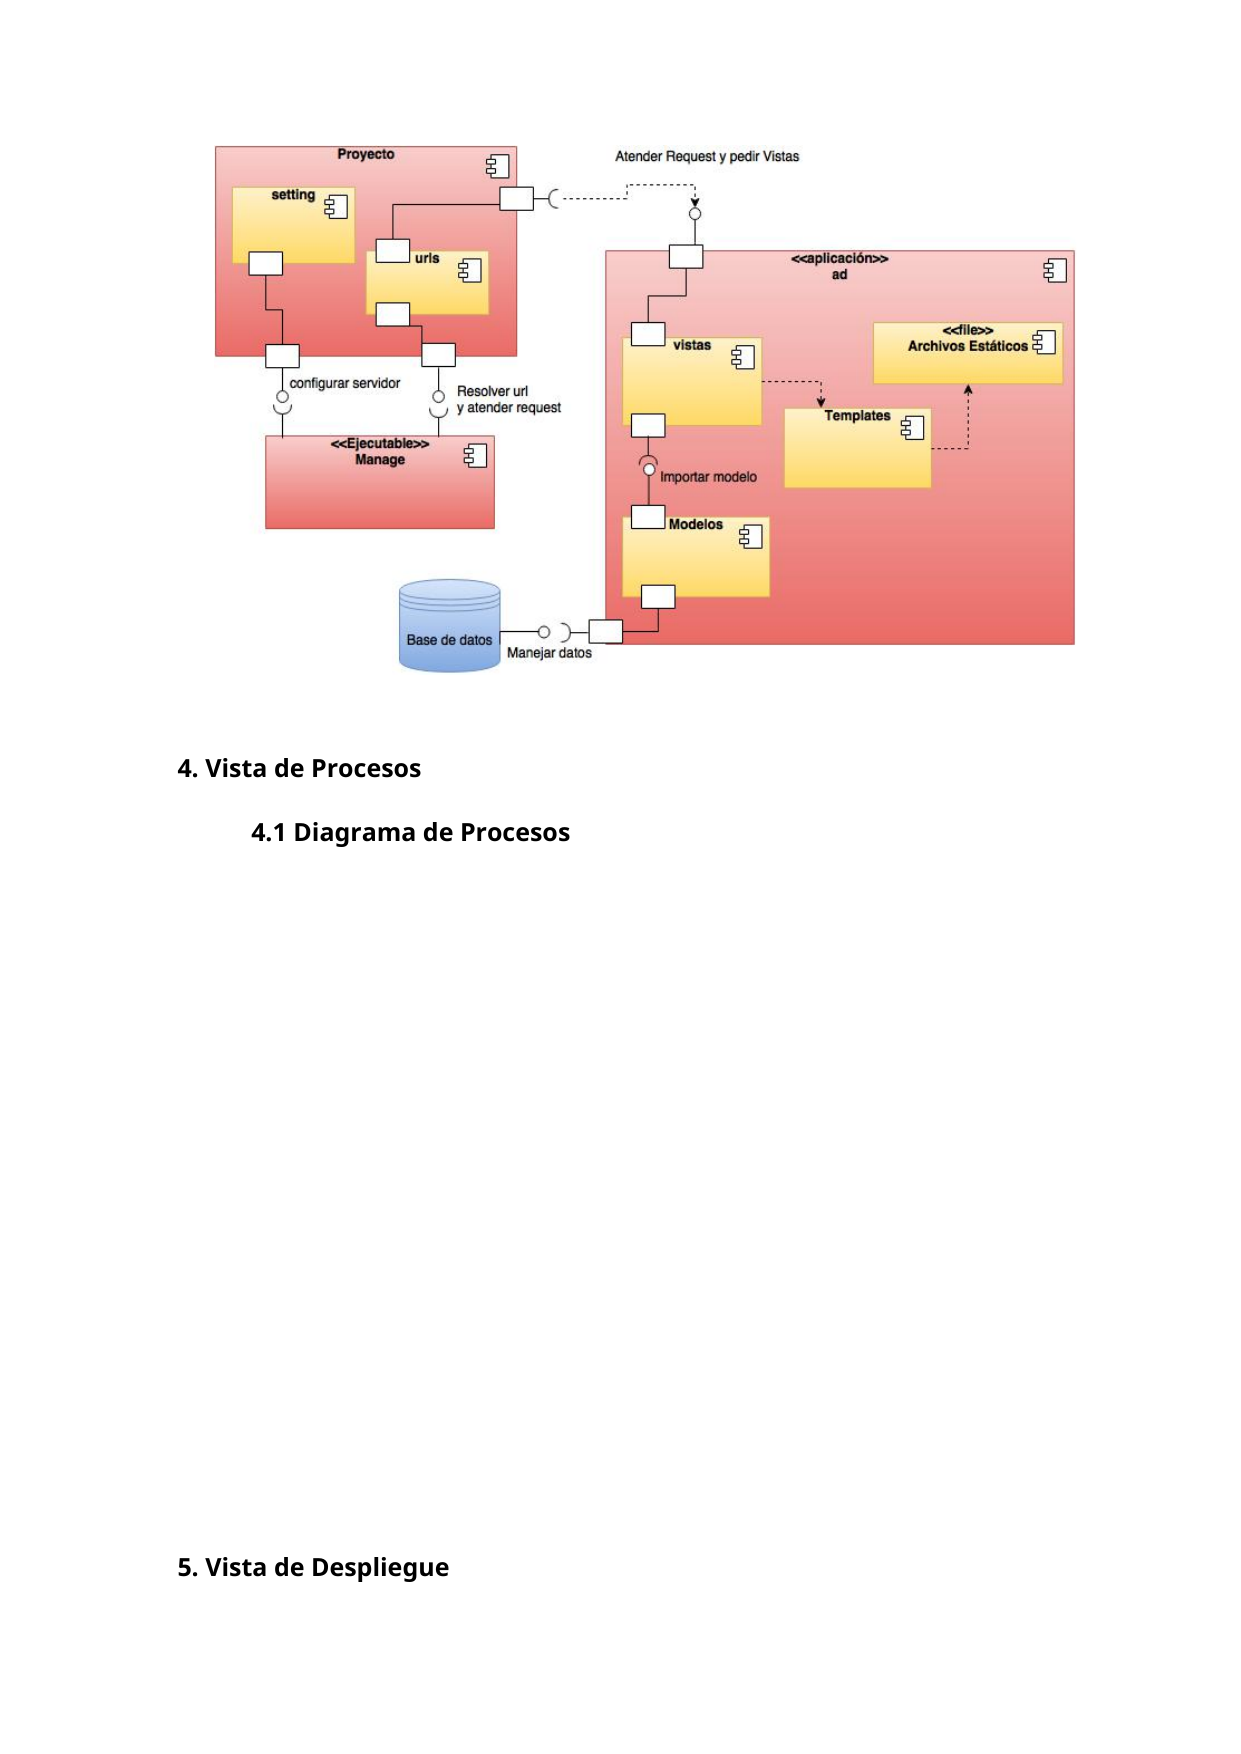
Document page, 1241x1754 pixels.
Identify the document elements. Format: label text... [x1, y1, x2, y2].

text 4.1 Diagrama de Procesos [251, 814, 1063, 848]
text 5. Vista de Despliegue [177, 1549, 1063, 1583]
subtitle 4. Vista de Procesos [177, 751, 1063, 785]
picture [214, 145, 1077, 675]
